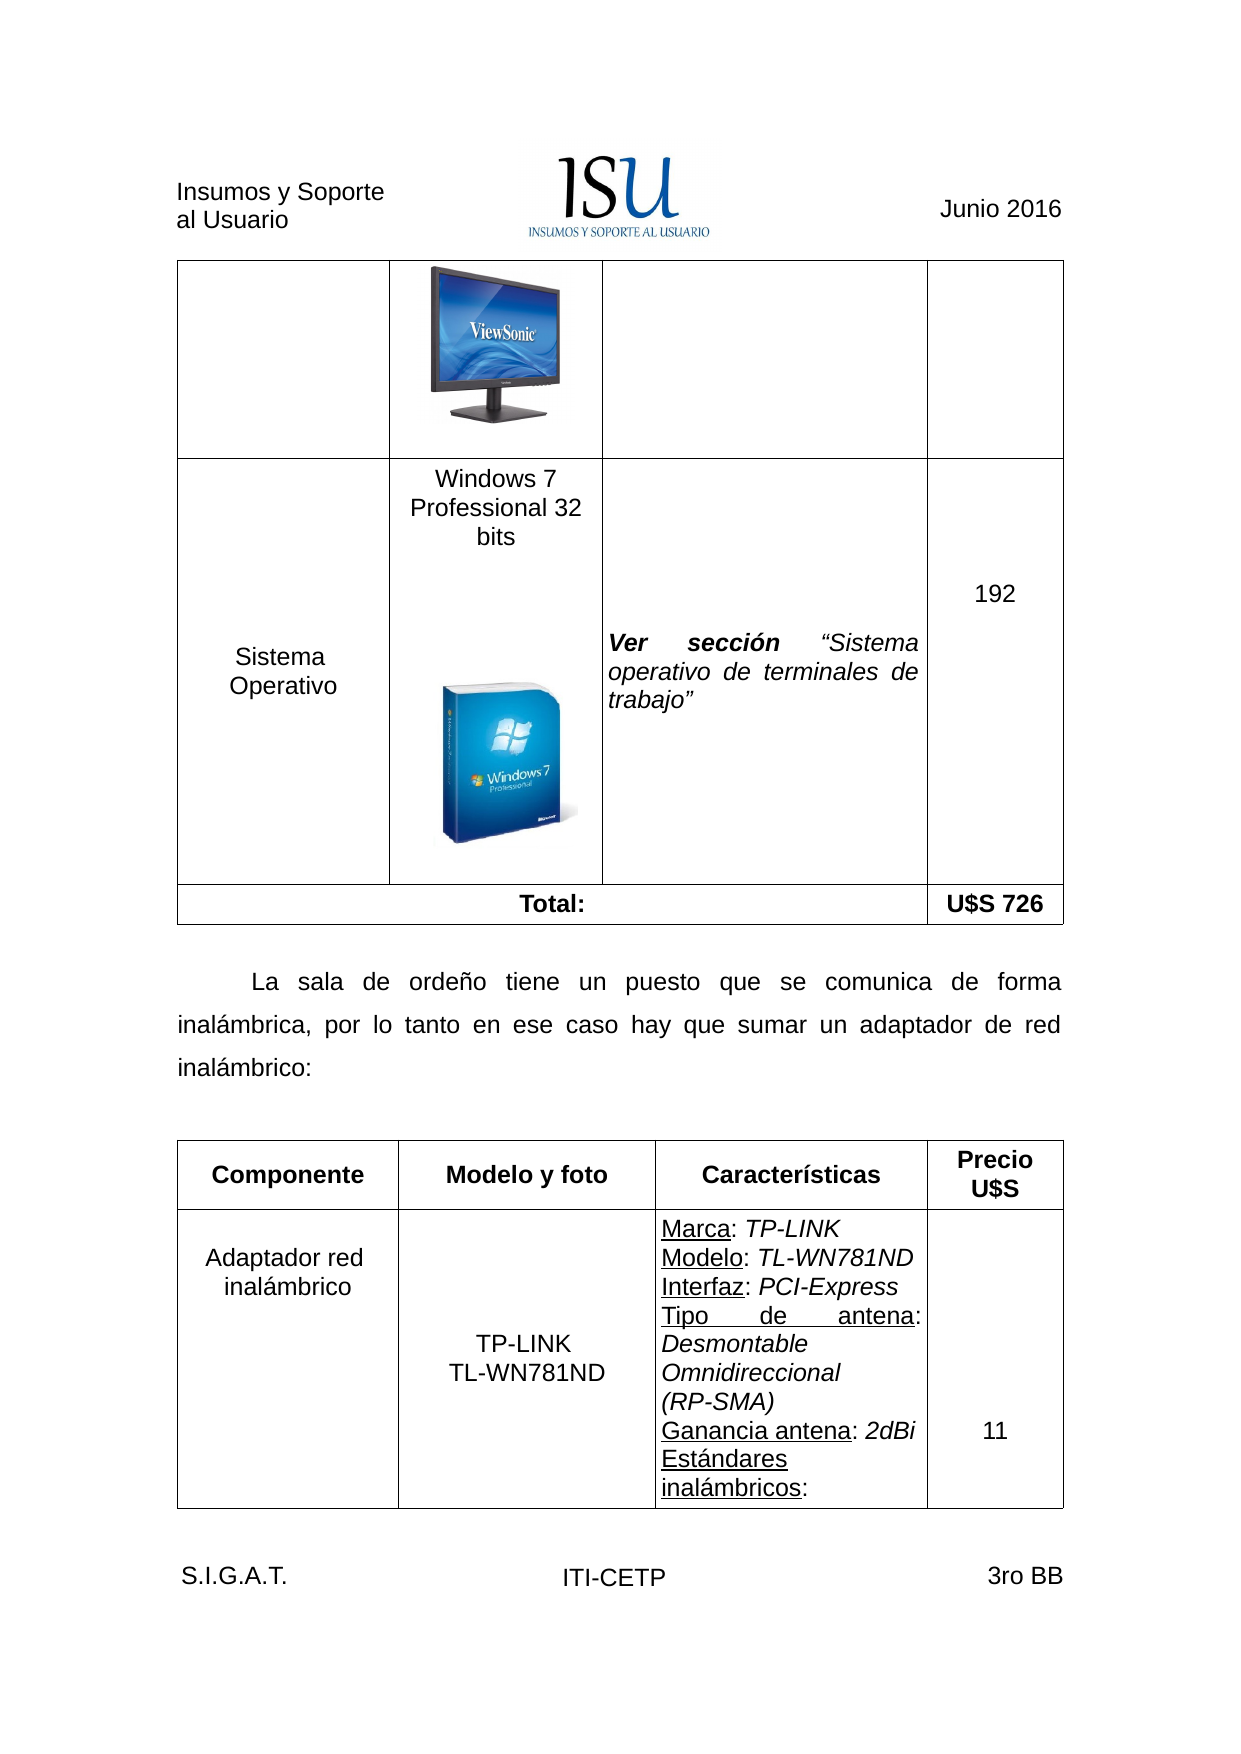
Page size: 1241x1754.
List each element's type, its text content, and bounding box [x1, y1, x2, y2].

table_header Modelo y foto [399, 1141, 655, 1209]
table_cell 192 [928, 459, 1063, 883]
table_header Componente [178, 1141, 398, 1209]
table_cell 11 [928, 1210, 1063, 1508]
table_header Precio U$S [928, 1141, 1063, 1209]
picture [416, 265, 575, 424]
table_cell [928, 261, 1063, 458]
text La sala de ordeño tiene un puesto que se comunica de forma inalámbrica, por lo tanto en ese caso hay que sumar un adaptador de red inalámbrico: [177, 967, 1063, 1082]
table_cell Sistema Operativo [178, 459, 389, 883]
table_cell [178, 261, 389, 458]
table_cell [390, 261, 602, 458]
table_cell U$S 726 [928, 885, 1063, 924]
table_cell [603, 261, 927, 458]
table_cell Total: [178, 885, 927, 924]
picture [433, 673, 578, 849]
table_cell Windows 7 Professional 32 bits [390, 459, 602, 883]
picture [517, 138, 723, 252]
table_cell Ver sección “Sistema operativo de terminales de trabajo” [603, 459, 927, 883]
table_cell Adaptador red inalámbrico [178, 1210, 398, 1508]
table_cell Marca: TP-LINK Modelo: TL-WN781ND Interfaz: PCI-Express Tipo de antena: Desmontable Omnidireccional (RP-SMA) Ganancia antena: 2dBi Estándares inalámbricos: IEE 802.11n IEE 802.11g IEE 802.11b Frecuencia: 2.4GHz Seguridad: WPA/WPA2 [656, 1210, 927, 1508]
table_cell TP-LINK TL-WN781ND [399, 1210, 655, 1508]
table_header Características [656, 1141, 927, 1209]
